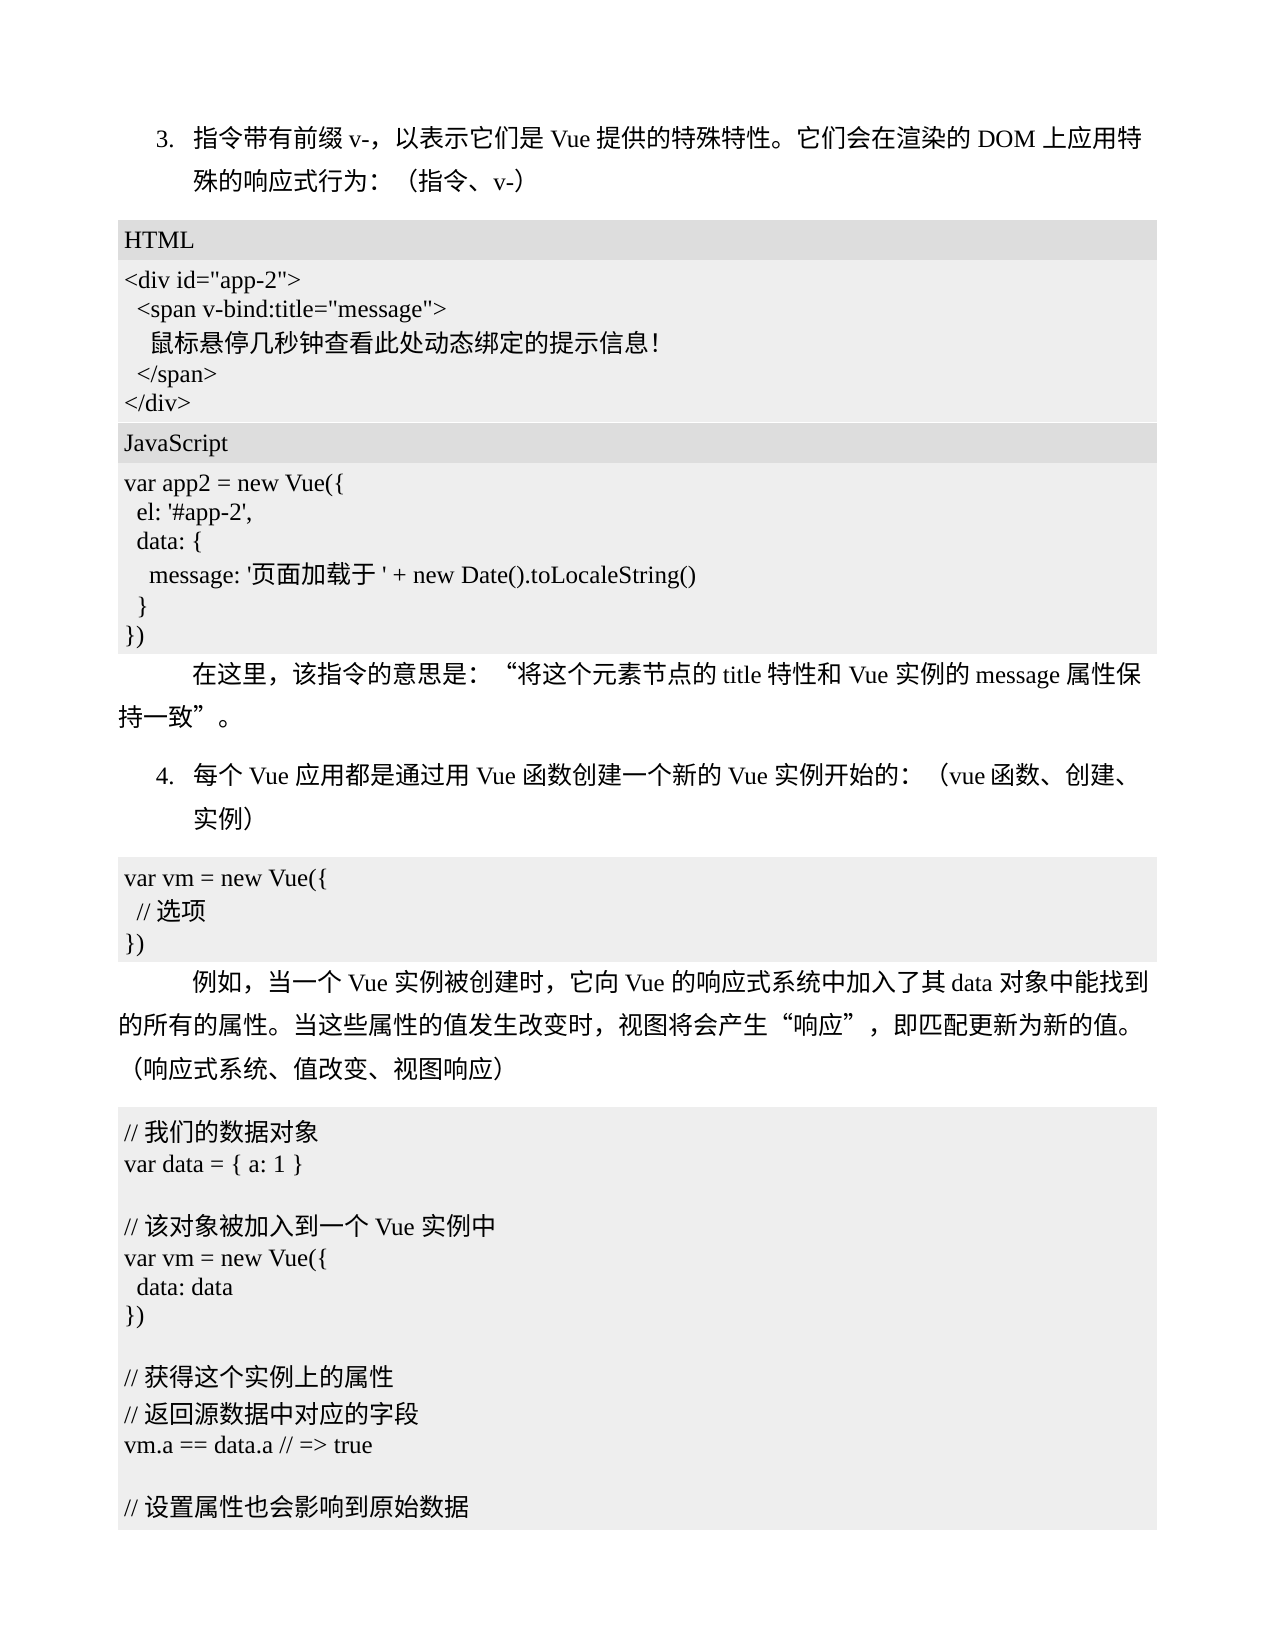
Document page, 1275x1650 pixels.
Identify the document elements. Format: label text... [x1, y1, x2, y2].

table_header // 我们的数据对象 var data = { a: 1 } // 该对象被加入到一个 Vue 实例中 var vm = new Vue({ data: data }) // 获得这个实例上的属性 // 返回源数据中对应的字段 vm.a == data.a // => true // 设置属性也会影响到原始数据 [118, 1107, 1157, 1530]
table_cell <div id="app-2"> <span v-bind:title="message"> 鼠标悬停几秒钟查看此处动态绑定的提示信息！ </span> </div> [118, 260, 1157, 422]
table_header HTML [118, 220, 1157, 260]
list 指令带有前缀 v-，以表示它们是 Vue 提供的特殊特性。它们会在渲染的 DOM 上应用特殊的响应式行为：（指令、v-） [156, 118, 1157, 198]
list 每个 Vue 应用都是通过用 Vue 函数创建一个新的 Vue 实例开始的：（vue函数、创建、实例） [156, 756, 1157, 835]
table_header var vm = new Vue({ // 选项 }) [118, 857, 1157, 962]
table_cell var app2 = new Vue({ el: '#app-2', data: { message: '页面加载于 ' + new Date().toLocaleString() } }) [118, 463, 1157, 654]
table_cell JavaScript [118, 423, 1157, 463]
text 例如，当一个 Vue 实例被创建时，它向 Vue 的响应式系统中加入了其data 对象中能找到的所有的属性。当这些属性的值发生改变时，视图将会产生“响应”，即匹配更新为新的值。（响应式系统、值改变、视图响应） [118, 962, 1157, 1085]
text 在这里，该指令的意思是：“将这个元素节点的 title 特性和 Vue 实例的 message 属性保持一致”。 [118, 654, 1157, 734]
